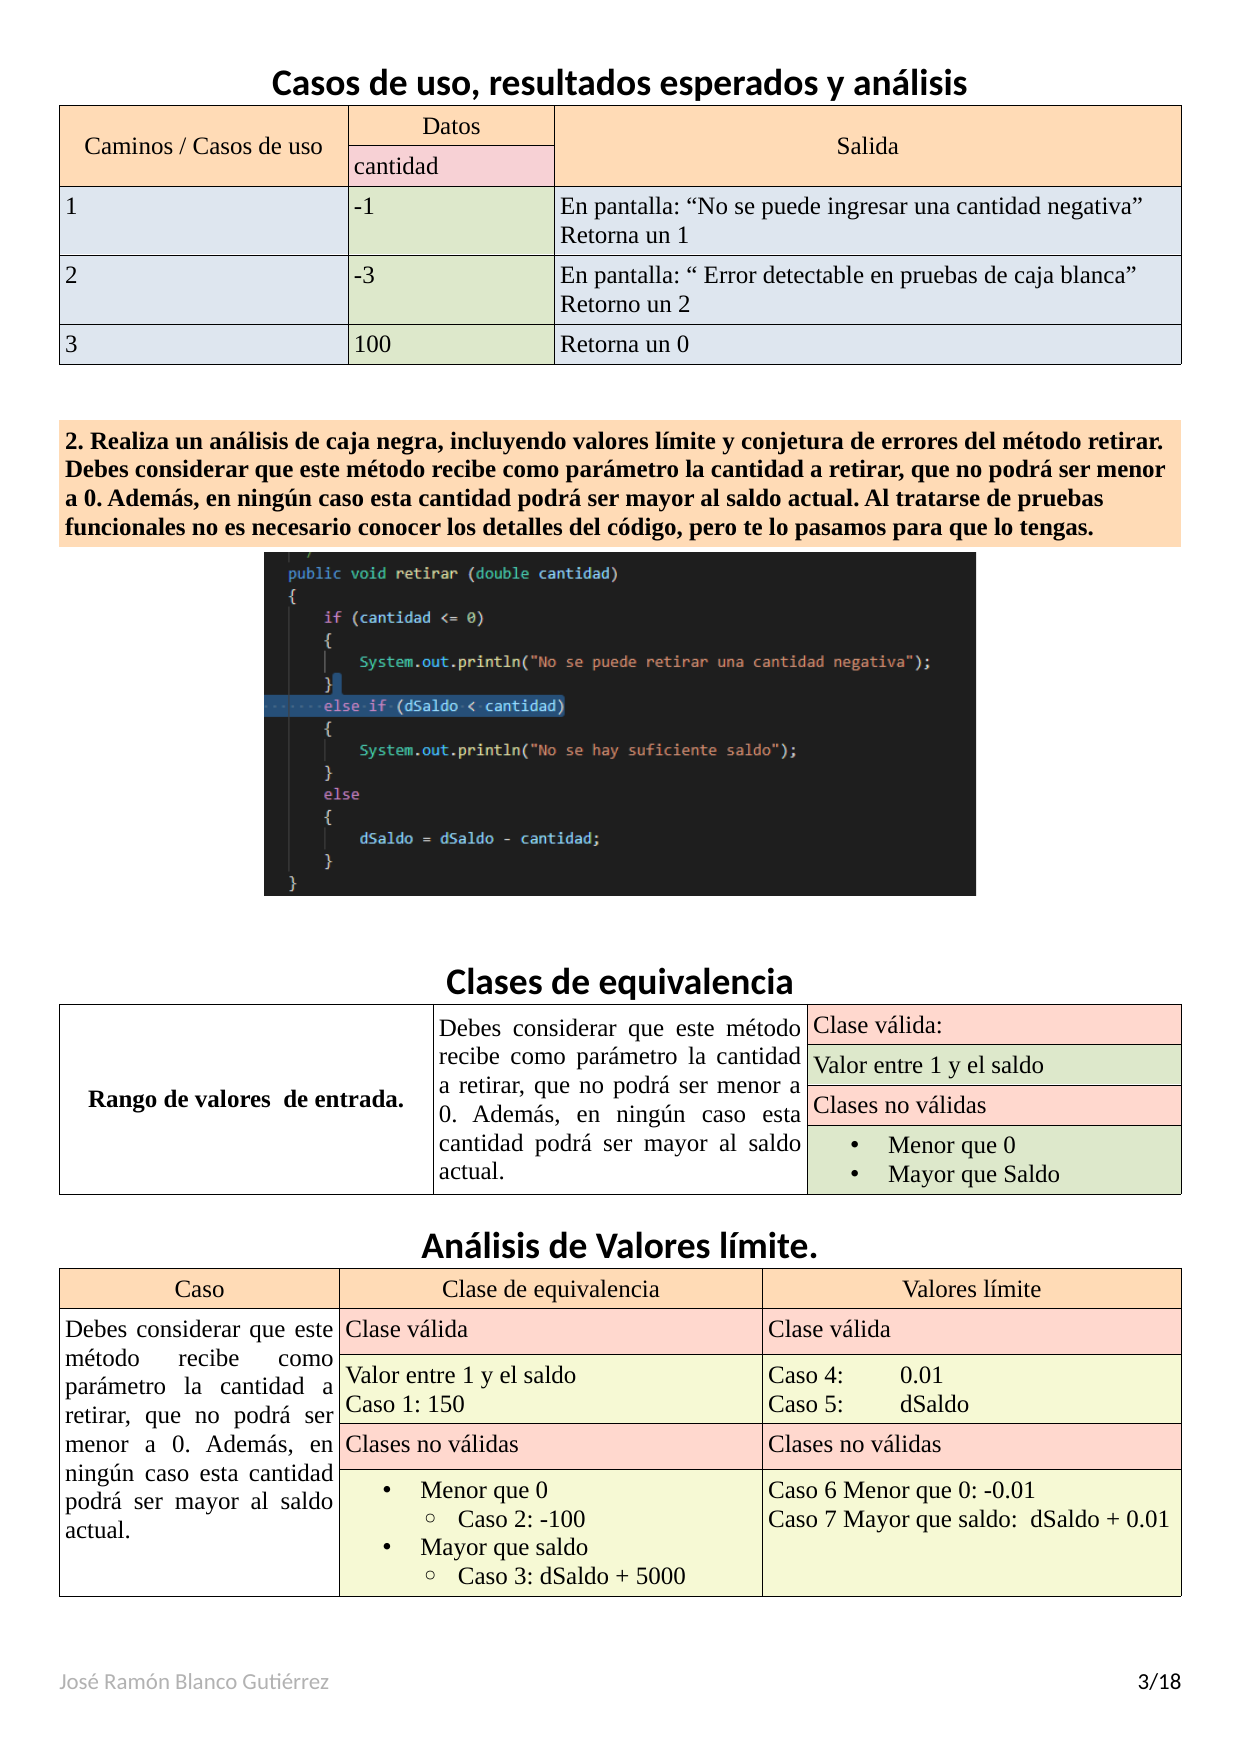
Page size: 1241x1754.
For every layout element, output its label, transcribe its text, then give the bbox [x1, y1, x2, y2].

table_cell Caso 4: 0.01 Caso 5: dSaldo [763, 1355, 1181, 1423]
table_header Salida [555, 106, 1181, 186]
table_header Clase válida: [808, 1005, 1181, 1044]
table_header Valores límite [763, 1269, 1181, 1308]
table_cell Clases no válidas [763, 1424, 1181, 1469]
table_header Debes considerar que este método recibe como parámetro la cantidad a retirar, que no podrá ser menor a 0. Además, en ningún caso esta cantidad podrá ser mayor al saldo actual. [434, 1005, 807, 1194]
table_header Clase de equivalencia [340, 1269, 762, 1308]
table_cell Clases no válidas [340, 1424, 762, 1469]
table_header Rango de valores de entrada. [60, 1005, 433, 1194]
table_cell Clase válida [763, 1309, 1181, 1354]
text Análisis de Valores límite. [59, 1222, 1181, 1268]
text Clases de equivalencia [59, 958, 1181, 1004]
table_cell -1 [349, 187, 554, 254]
table_cell Debes considerar que este método recibe como parámetro la cantidad a retirar, que no podrá ser menor a 0. Además, en ningún caso esta cantidad podrá ser mayor al saldo actual. [60, 1309, 339, 1596]
picture [264, 552, 977, 896]
table_cell Valor entre 1 y el saldo [808, 1045, 1181, 1084]
table_cell 100 [349, 325, 554, 364]
table_cell 3 [60, 325, 348, 364]
table_cell -3 [349, 256, 554, 324]
table_cell Caso 6 Menor que 0: -0.01 Caso 7 Mayor que saldo: dSaldo + 0.01 [763, 1470, 1181, 1596]
table_cell 1 [60, 187, 348, 254]
table_cell Valor entre 1 y el saldo Caso 1: 150 [340, 1355, 762, 1423]
table_cell Clase válida [340, 1309, 762, 1354]
table_cell 2 [60, 256, 348, 324]
table_cell En pantalla: “No se puede ingresar una cantidad negativa” Retorna un 1 [555, 187, 1181, 254]
table_cell Retorna un 0 [555, 325, 1181, 364]
table_header Caminos / Casos de uso [60, 106, 348, 186]
table_cell Menor que 0 Mayor que Saldo [808, 1126, 1181, 1194]
table_header Datos [349, 106, 554, 145]
table_header 2. Realiza un análisis de caja negra, incluyendo valores límite y conjetura de errores del método retirar. Debes considerar que este método recibe como parámetro la cantidad a retirar, que no podrá ser menor a 0. Además, en ningún caso esta cantidad podrá ser mayor al saldo actual. Al tratarse de pruebas funcionales no es necesario conocer los detalles del código, pero te lo pasamos para que lo tengas. [59, 420, 1181, 547]
table_header Caso [60, 1269, 339, 1308]
table_cell En pantalla: “ Error detectable en pruebas de caja blanca” Retorno un 2 [555, 256, 1181, 324]
text Casos de uso, resultados esperados y análisis [59, 59, 1181, 105]
table_cell cantidad [349, 146, 554, 186]
table_cell Clases no válidas [808, 1086, 1181, 1125]
table_cell Menor que 0 Caso 2: -100 Mayor que saldo Caso 3: dSaldo + 5000 [340, 1470, 762, 1596]
table_cell [59, 547, 1181, 930]
